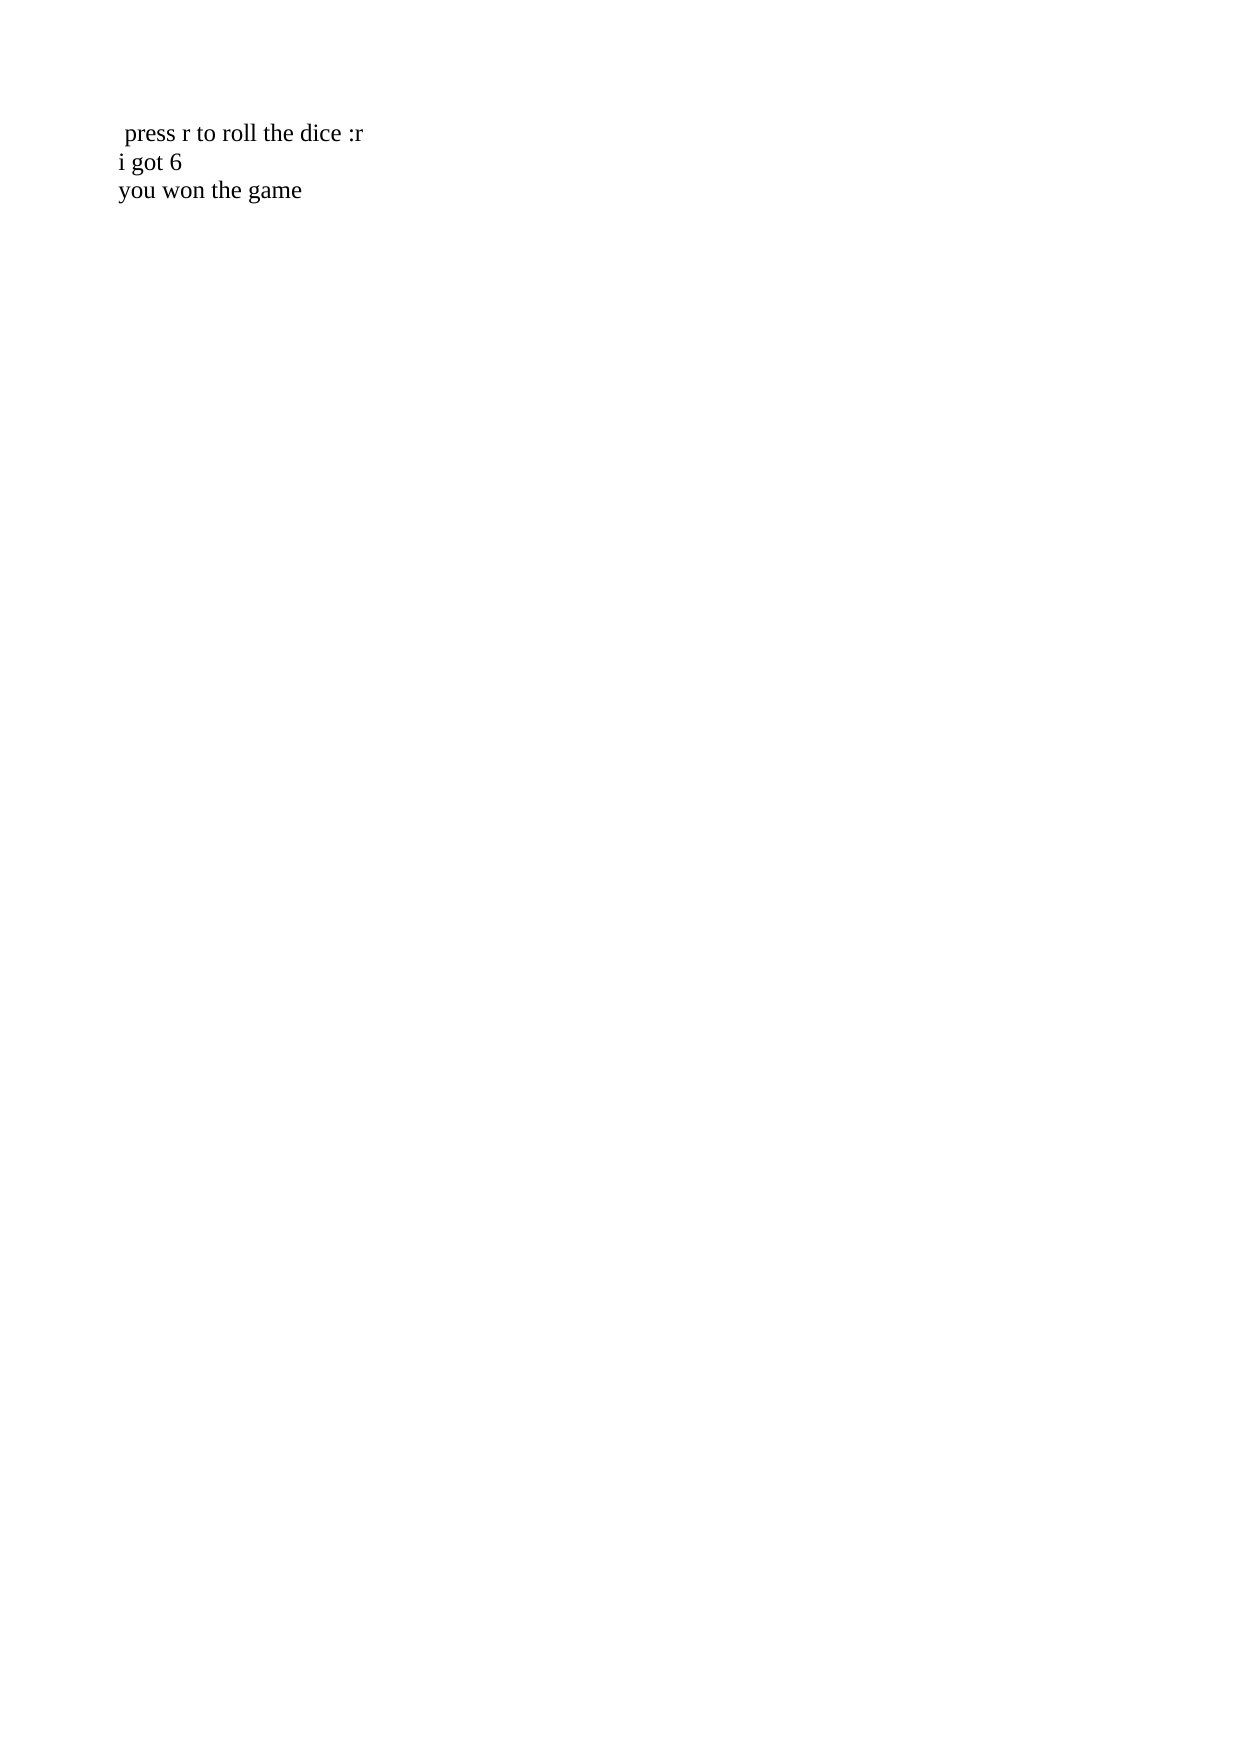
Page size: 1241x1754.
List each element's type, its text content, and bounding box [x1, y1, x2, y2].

text i got 6 [118, 147, 1122, 176]
text press r to roll the dice :r [118, 118, 1122, 147]
text you won the game [118, 176, 1122, 204]
